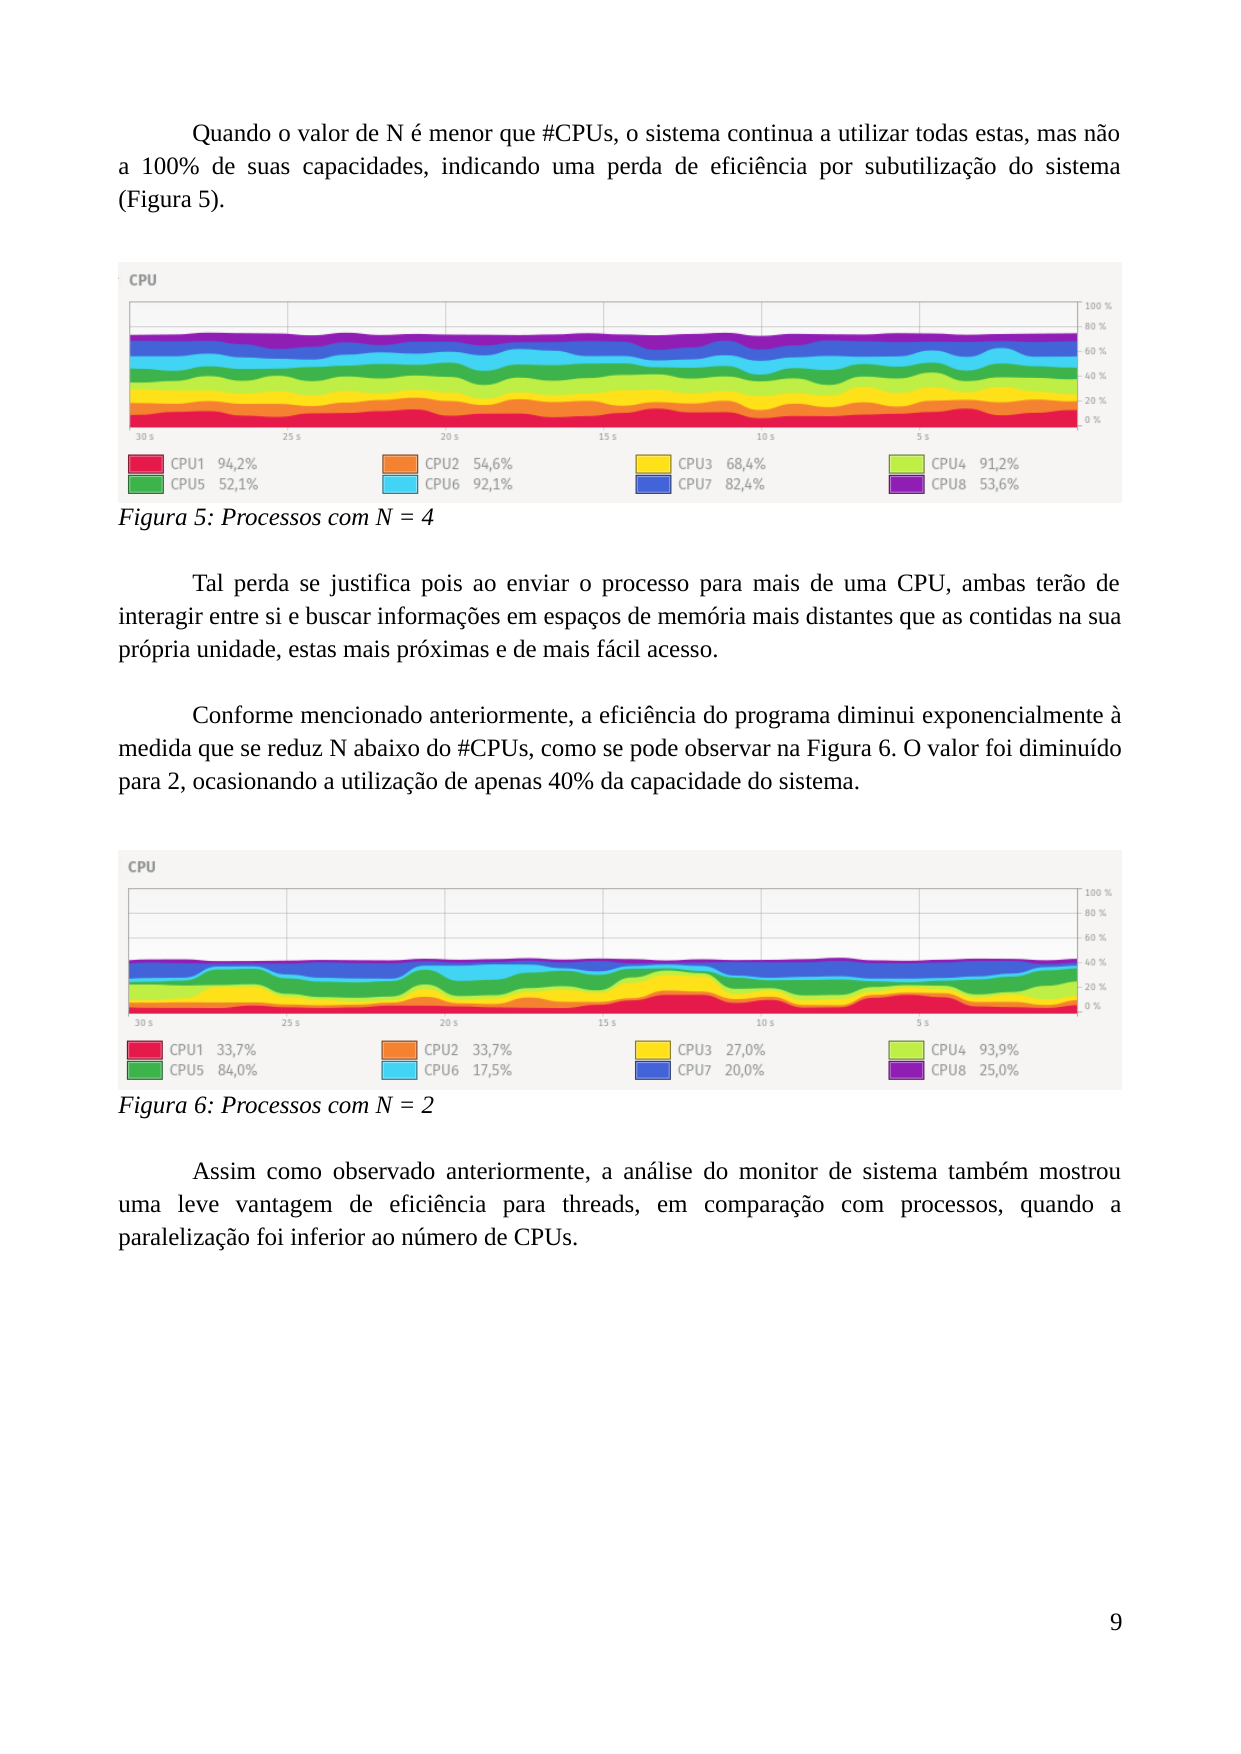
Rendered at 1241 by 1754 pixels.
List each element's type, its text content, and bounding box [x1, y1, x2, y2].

text Figura 5: Processos com N = 4 [118, 503, 1122, 531]
picture [118, 850, 1123, 1090]
text Assim como observado anteriormente, a análise do monitor de sistema também mostrou uma leve vantagem de eficiência para threads, em comparação com processos, quando a paralelização foi inferior ao número de CPUs. [118, 1156, 1122, 1251]
text Conforme mencionado anteriormente, a eficiência do programa diminui exponencialmente à medida que se reduz N abaixo do #CPUs, como se pode observar na Figura 6. O valor foi diminuído para 2, ocasionando a utilização de apenas 40% da capacidade do sistema. [118, 700, 1122, 795]
picture [118, 262, 1123, 503]
text Tal perda se justifica pois ao enviar o processo para mais de uma CPU, ambas terão de interagir entre si e buscar informações em espaços de memória mais distantes que as contidas na sua própria unidade, estas mais próximas e de mais fácil acesso. [118, 568, 1122, 663]
text Quando o valor de N é menor que #CPUs, o sistema continua a utilizar todas estas, mas não a 100% de suas capacidades, indicando uma perda de eficiência por subutilização do sistema (Figura 5). [118, 118, 1122, 213]
text Figura 6: Processos com N = 2 [118, 1090, 1122, 1119]
